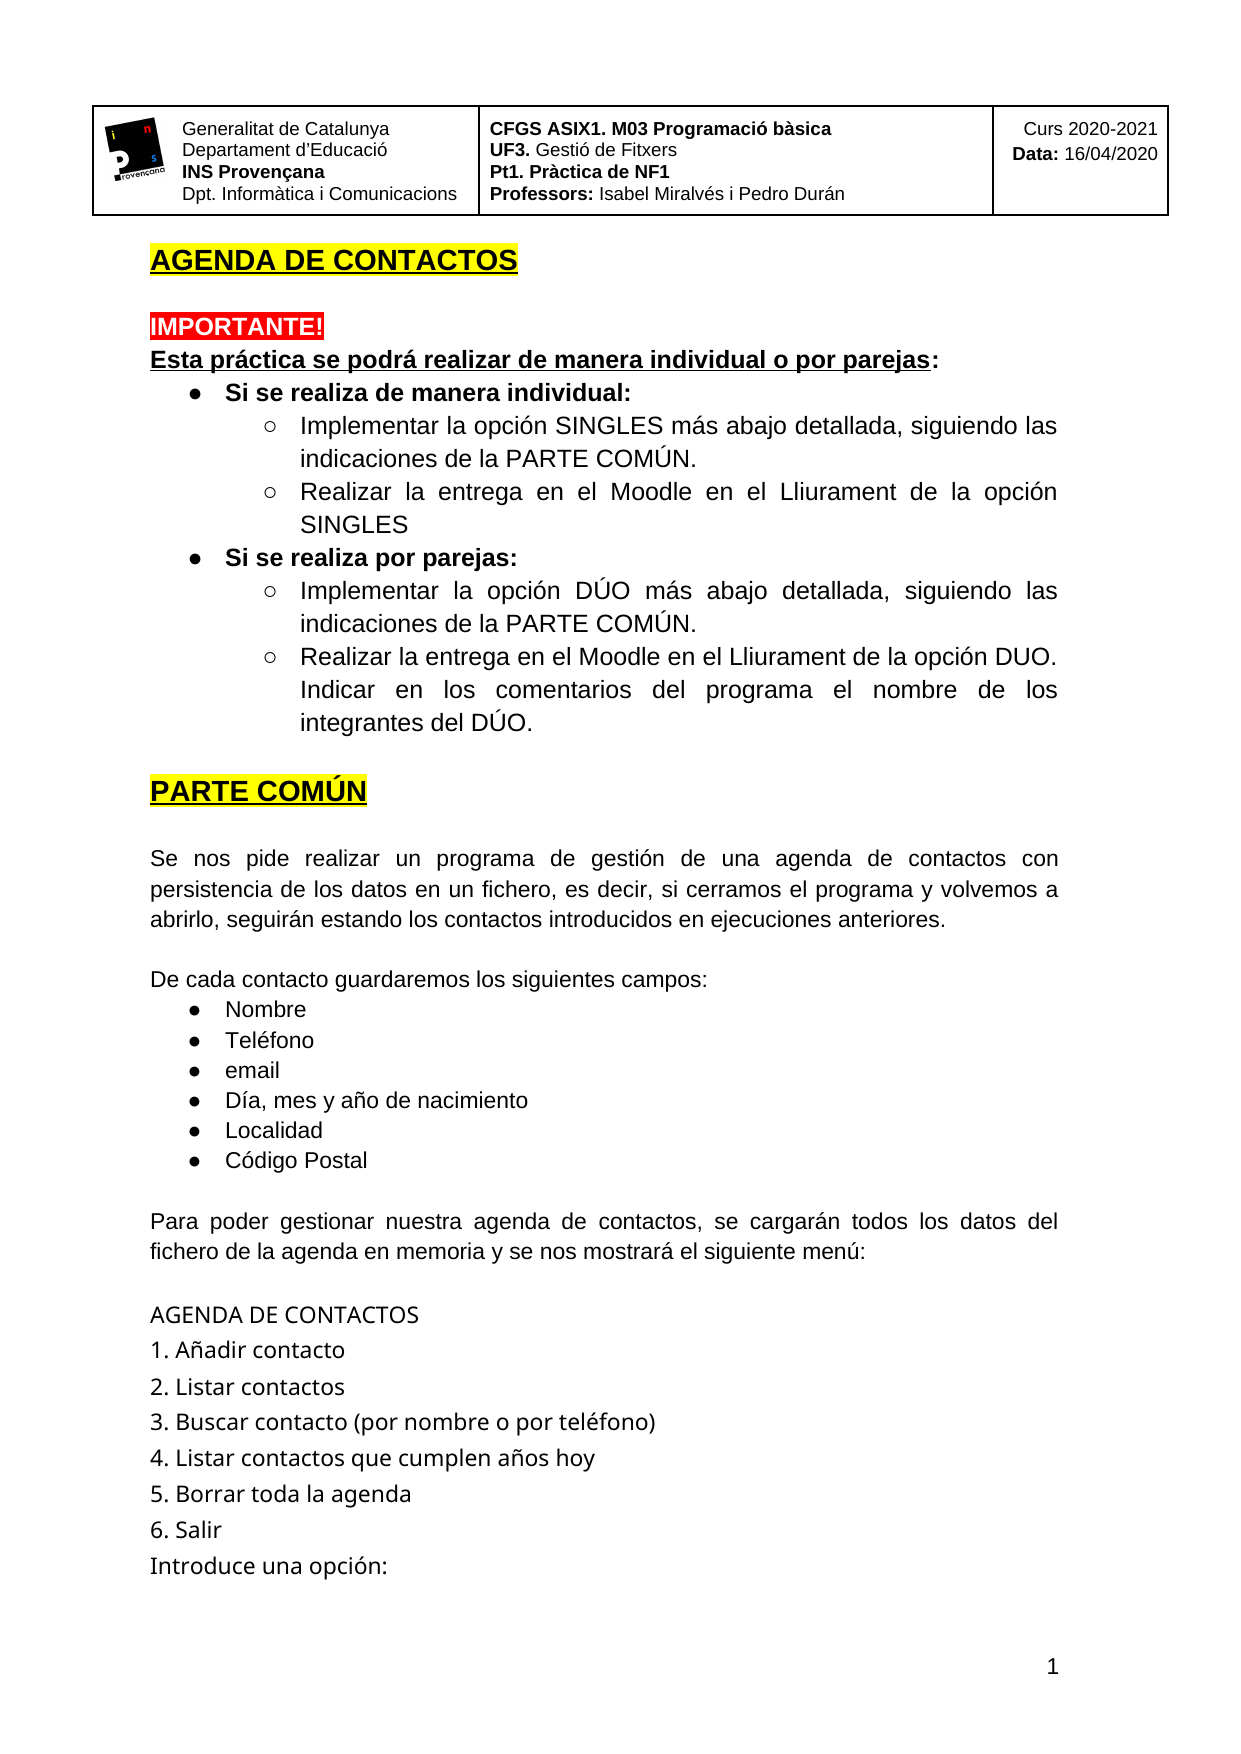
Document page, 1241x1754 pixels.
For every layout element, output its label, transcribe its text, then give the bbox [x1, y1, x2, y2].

list Si se realiza de manera individual: [187, 378, 1059, 406]
list Día, mes y año de nacimiento [187, 1087, 1059, 1113]
text PARTE COMÚN [150, 774, 1059, 807]
text Esta práctica se podrá realizar de manera individual o por parejas: [150, 344, 1059, 373]
list Implementar la opción DÚO más abajo detallada, siguiendo las indicaciones de la PARTE COMÚN. [262, 576, 1059, 637]
list Implementar la opción SINGLES más abajo detallada, siguiendo las indicaciones de la PARTE COMÚN. [262, 411, 1059, 472]
list Teléfono [187, 1027, 1059, 1053]
list Realizar la entrega en el Moodle en el Lliurament de la opción SINGLES [262, 477, 1059, 538]
text 4. Listar contactos que cumplen años hoy [150, 1442, 1059, 1473]
text 1. Añadir contacto [150, 1334, 1059, 1366]
text 2. Listar contactos [150, 1370, 1059, 1402]
list Localidad [187, 1117, 1059, 1144]
text De cada contacto guardaremos los siguientes campos: [150, 966, 1059, 993]
text 3. Buscar contacto (por nombre o por teléfono) [150, 1406, 1059, 1438]
text Introduce una opción: [150, 1550, 1059, 1581]
list Código Postal [187, 1147, 1059, 1174]
picture [103, 117, 167, 181]
text Se nos pide realizar un programa de gestión de una agenda de contactos con persistencia de los datos en un fichero, es decir, si cerramos el programa y volvemos a abrirlo, seguirán estando los contactos introducidos en ejecuciones anteriores. [150, 845, 1059, 932]
list Realizar la entrega en el Moodle en el Lliurament de la opción DUO. Indicar en los comentarios del programa el nombre de los integrantes del DÚO. [262, 642, 1059, 737]
list Si se realiza por parejas: [187, 543, 1059, 571]
text IMPORTANTE! [150, 312, 1059, 340]
text AGENDA DE CONTACTOS [150, 243, 1059, 276]
list email [187, 1057, 1059, 1083]
list Nombre [187, 996, 1059, 1023]
text Para poder gestionar nuestra agenda de contactos, se cargarán todos los datos del fichero de la agenda en memoria y se nos mostrará el siguiente menú: [150, 1208, 1059, 1264]
text AGENDA DE CONTACTOS [150, 1298, 1059, 1330]
text 6. Salir [150, 1514, 1059, 1545]
text 5. Borrar toda la agenda [150, 1478, 1059, 1509]
